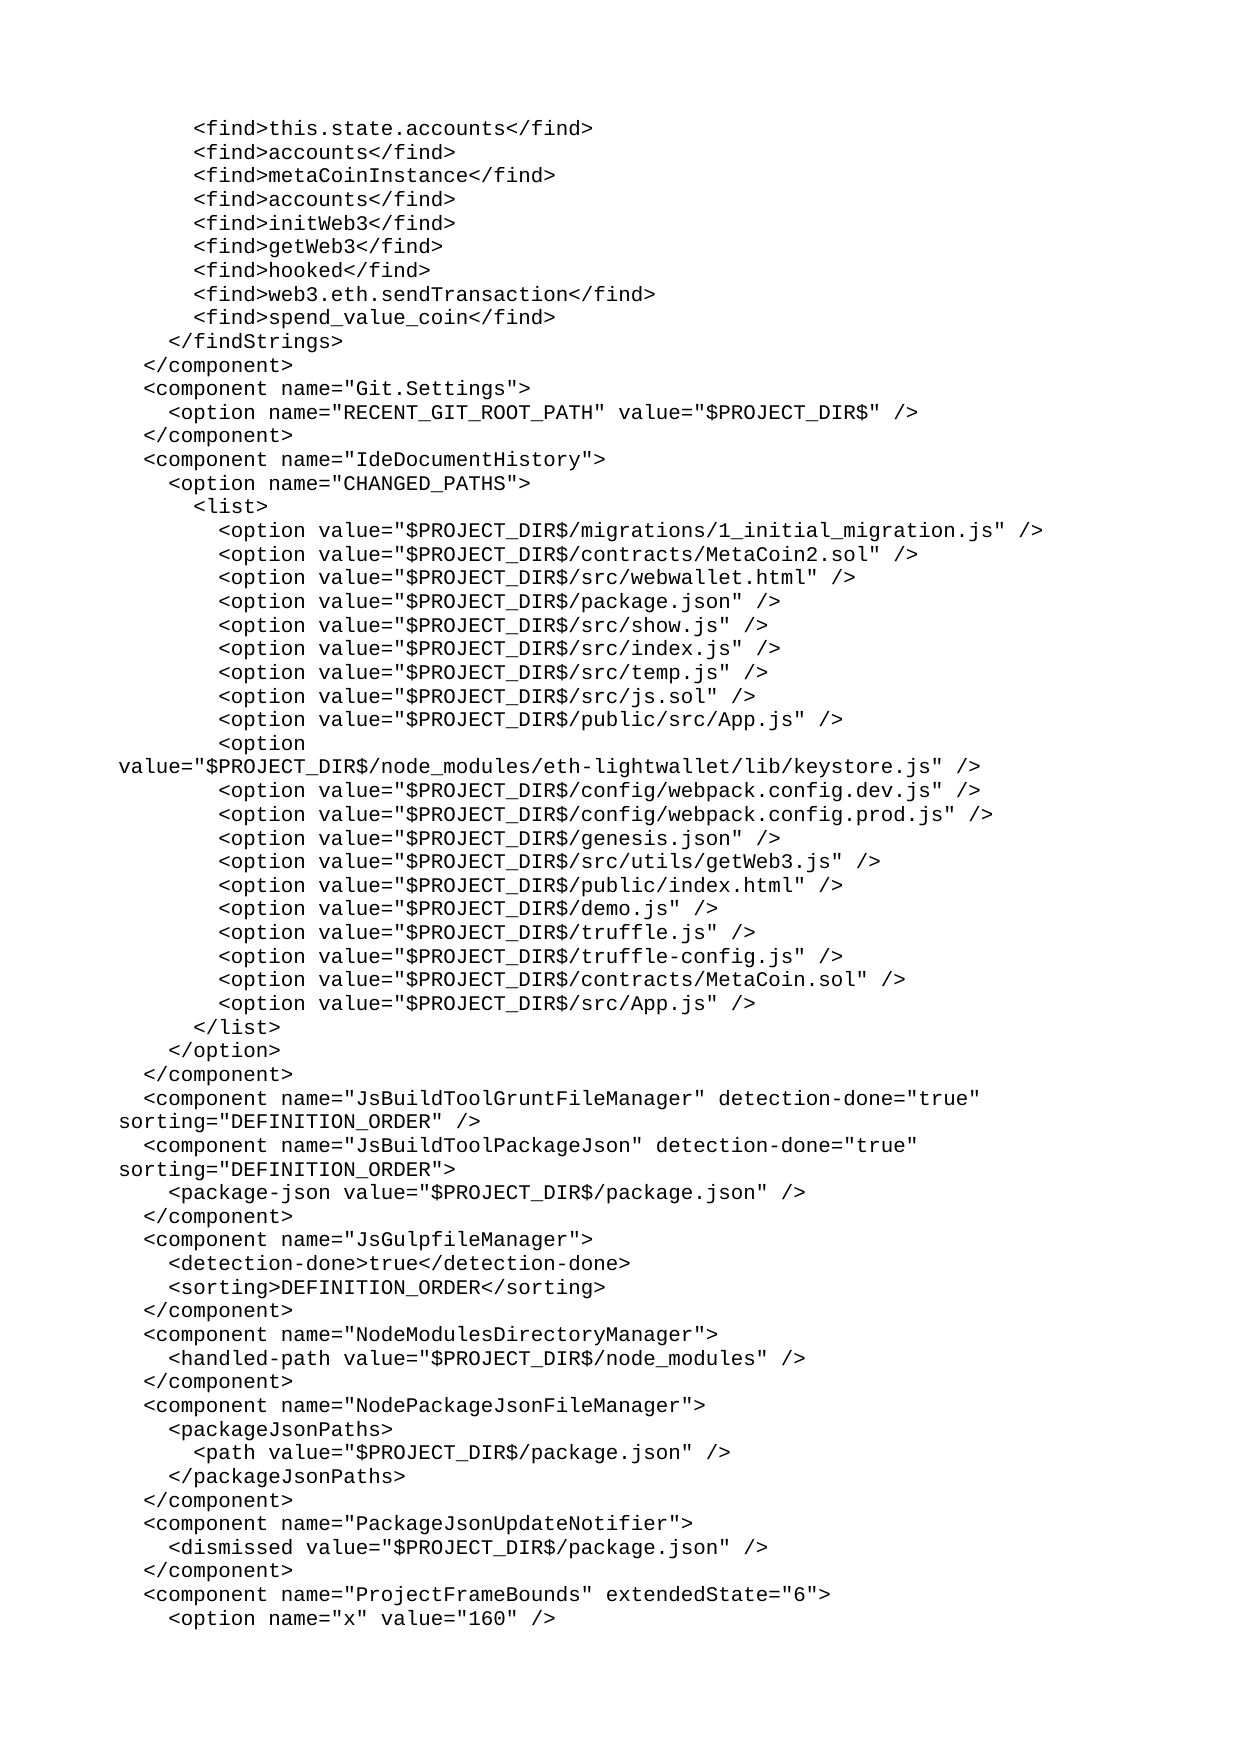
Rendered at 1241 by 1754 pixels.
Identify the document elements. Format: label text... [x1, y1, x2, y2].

text </component> [118, 1489, 1122, 1513]
text <option value="$PROJECT_DIR$/src/show.js" /> [118, 615, 1122, 638]
text <package-json value="$PROJECT_DIR$/package.json" /> [118, 1182, 1122, 1206]
text <find>web3.eth.sendTransaction</find> [118, 284, 1122, 307]
text <option name="x" value="160" /> [118, 1608, 1122, 1631]
text <sorting>DEFINITION_ORDER</sorting> [118, 1277, 1122, 1300]
text <option value="$PROJECT_DIR$/genesis.json" /> [118, 827, 1122, 851]
text <component name="JsBuildToolGruntFileManager" detection-done="true" sorting="DEFINITION_ORDER" /> [118, 1088, 1122, 1135]
text <handled-path value="$PROJECT_DIR$/node_modules" /> [118, 1348, 1122, 1371]
text <component name="NodePackageJsonFileManager"> [118, 1395, 1122, 1419]
text <find>metaCoinInstance</find> [118, 165, 1122, 189]
text <option name="CHANGED_PATHS"> [118, 473, 1122, 496]
text <find>accounts</find> [118, 189, 1122, 213]
text <dismissed value="$PROJECT_DIR$/package.json" /> [118, 1537, 1122, 1561]
text <option value="$PROJECT_DIR$/public/src/App.js" /> [118, 709, 1122, 733]
text <component name="Git.Settings"> [118, 378, 1122, 402]
text <find>hooked</find> [118, 260, 1122, 284]
text <find>accounts</find> [118, 142, 1122, 165]
text <component name="ProjectFrameBounds" extendedState="6"> [118, 1584, 1122, 1608]
text </option> [118, 1040, 1122, 1064]
text <find>initWeb3</find> [118, 213, 1122, 236]
text <component name="JsBuildToolPackageJson" detection-done="true" sorting="DEFINITION_ORDER"> [118, 1135, 1122, 1182]
text <option value="$PROJECT_DIR$/demo.js" /> [118, 898, 1122, 922]
text <option value="$PROJECT_DIR$/src/index.js" /> [118, 638, 1122, 662]
text <option value="$PROJECT_DIR$/package.json" /> [118, 591, 1122, 615]
text <option value="$PROJECT_DIR$/src/App.js" /> [118, 993, 1122, 1017]
text </component> [118, 1206, 1122, 1229]
text <component name="IdeDocumentHistory"> [118, 449, 1122, 473]
text </findStrings> [118, 331, 1122, 354]
text <component name="NodeModulesDirectoryManager"> [118, 1324, 1122, 1348]
text <detection-done>true</detection-done> [118, 1253, 1122, 1277]
text </packageJsonPaths> [118, 1466, 1122, 1489]
text <option value="$PROJECT_DIR$/node_modules/eth-lightwallet/lib/keystore.js" /> [118, 733, 1122, 780]
text <component name="JsGulpfileManager"> [118, 1229, 1122, 1253]
text </component> [118, 426, 1122, 449]
text <list> [118, 496, 1122, 520]
text <option value="$PROJECT_DIR$/truffle.js" /> [118, 922, 1122, 946]
text <option value="$PROJECT_DIR$/public/index.html" /> [118, 875, 1122, 898]
text <packageJsonPaths> [118, 1419, 1122, 1442]
text <option value="$PROJECT_DIR$/config/webpack.config.prod.js" /> [118, 804, 1122, 827]
text <find>spend_value_coin</find> [118, 307, 1122, 331]
text </component> [118, 1371, 1122, 1395]
text </component> [118, 1561, 1122, 1584]
text <path value="$PROJECT_DIR$/package.json" /> [118, 1442, 1122, 1466]
text </component> [118, 1064, 1122, 1088]
text </component> [118, 1300, 1122, 1324]
text <option name="RECENT_GIT_ROOT_PATH" value="$PROJECT_DIR$" /> [118, 402, 1122, 426]
text <option value="$PROJECT_DIR$/contracts/MetaCoin2.sol" /> [118, 544, 1122, 567]
text <component name="PackageJsonUpdateNotifier"> [118, 1513, 1122, 1537]
text <option value="$PROJECT_DIR$/contracts/MetaCoin.sol" /> [118, 969, 1122, 993]
text <option value="$PROJECT_DIR$/src/webwallet.html" /> [118, 567, 1122, 591]
text <option value="$PROJECT_DIR$/src/js.sol" /> [118, 686, 1122, 709]
text </list> [118, 1017, 1122, 1040]
text <option value="$PROJECT_DIR$/config/webpack.config.dev.js" /> [118, 780, 1122, 804]
text <find>getWeb3</find> [118, 236, 1122, 260]
text <option value="$PROJECT_DIR$/src/utils/getWeb3.js" /> [118, 851, 1122, 875]
text <option value="$PROJECT_DIR$/migrations/1_initial_migration.js" /> [118, 520, 1122, 544]
text <option value="$PROJECT_DIR$/truffle-config.js" /> [118, 946, 1122, 969]
text </component> [118, 354, 1122, 378]
text <option value="$PROJECT_DIR$/src/temp.js" /> [118, 662, 1122, 686]
text <find>this.state.accounts</find> [118, 118, 1122, 142]
